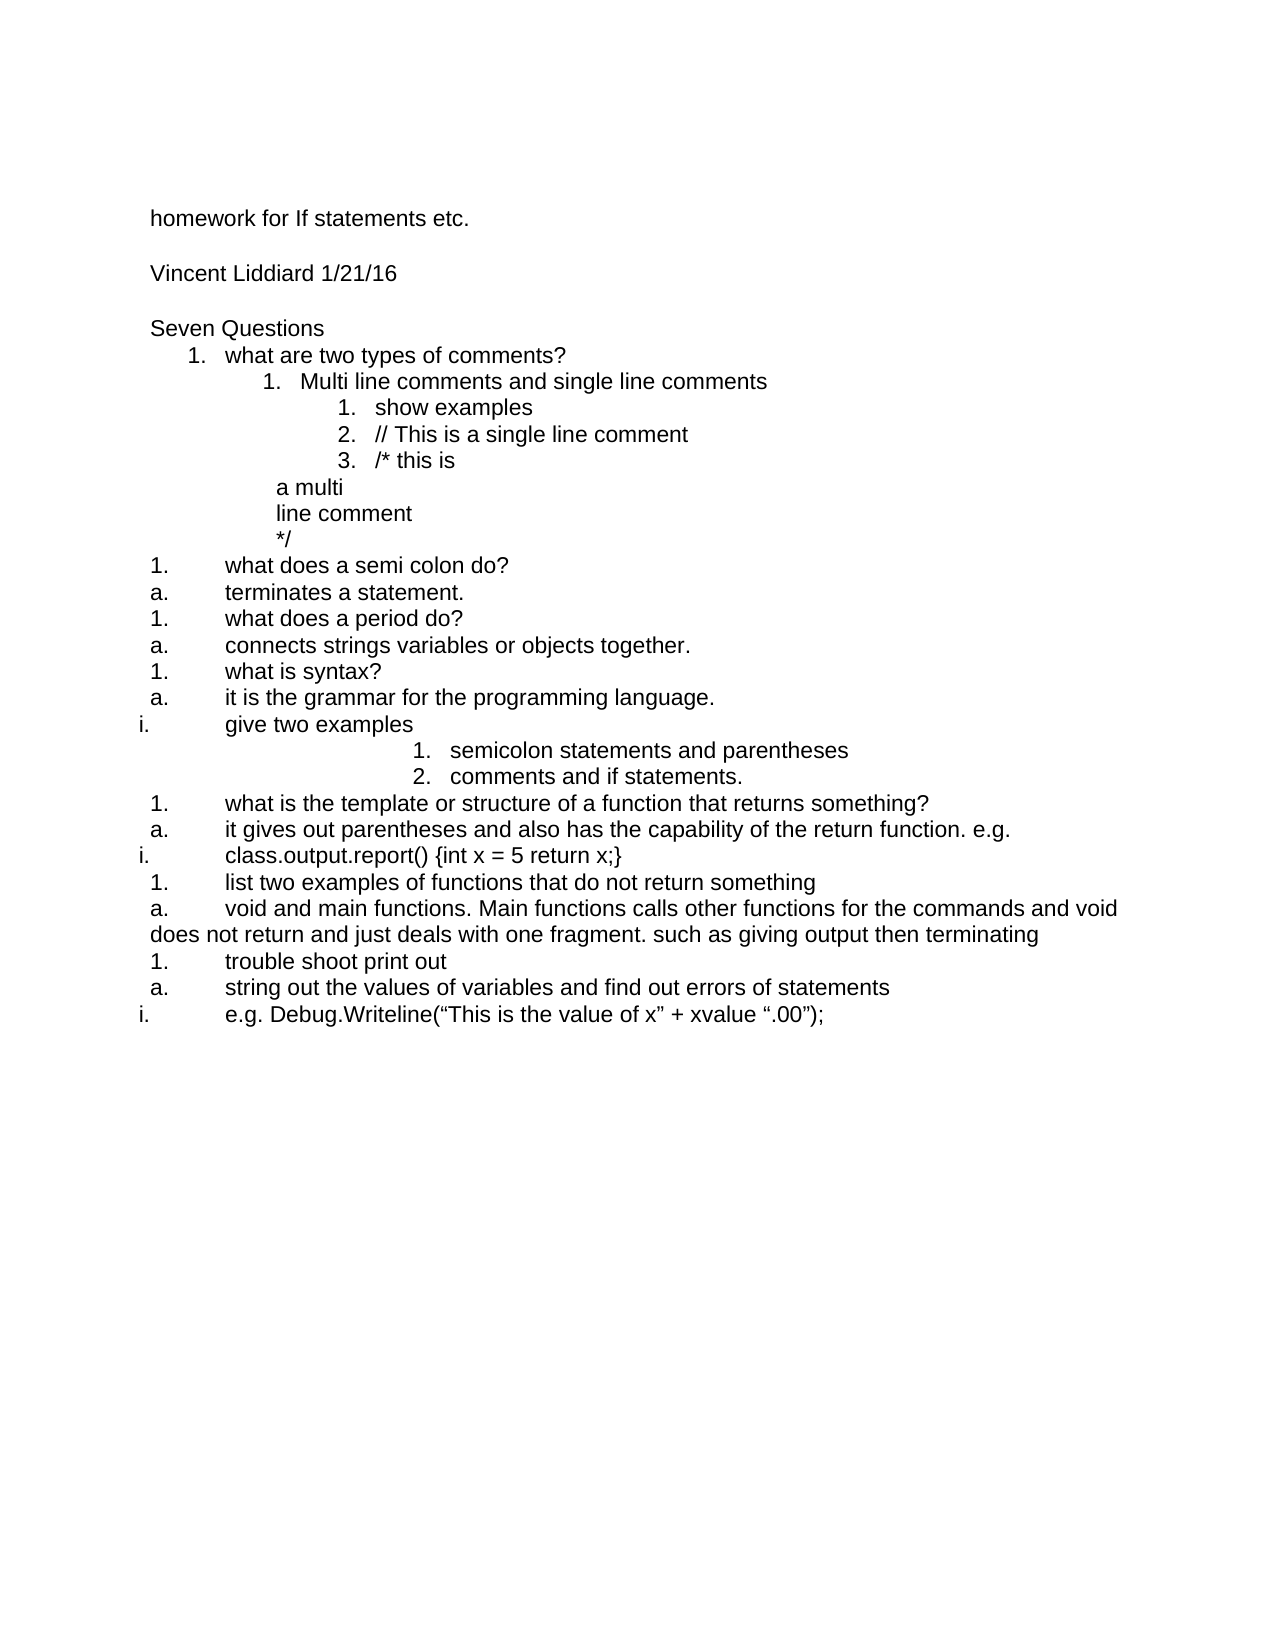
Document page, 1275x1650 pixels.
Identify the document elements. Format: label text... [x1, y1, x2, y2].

list give two examples [150, 711, 1125, 737]
list what does a semi colon do? [150, 552, 1125, 579]
list class.output.report() {int x = 5 return x;} [150, 842, 1125, 869]
text homework for If statements etc. [150, 205, 1125, 231]
list it is the grammar for the programming language. [150, 684, 1125, 711]
text line comment [225, 500, 1125, 526]
list string out the values of variables and find out errors of statements [150, 974, 1125, 1001]
list what does a period do? [150, 605, 1125, 632]
list list two examples of functions that do not return something [150, 869, 1125, 895]
list semicolon statements and parentheses [412, 737, 1125, 763]
list /* this is [337, 447, 1125, 473]
list what are two types of comments? [187, 342, 1125, 368]
text a multi [225, 473, 1125, 500]
list show examples [337, 394, 1125, 421]
text Seven Questions [150, 315, 1125, 342]
list what is the template or structure of a function that returns something? [150, 790, 1125, 816]
list Multi line comments and single line comments [262, 368, 1125, 394]
list void and main functions. Main functions calls other functions for the commands and void does not return and just deals with one fragment. such as giving output then terminating [150, 895, 1125, 948]
list e.g. Debug.Writeline(“This is the value of x” + xvalue “.00”); [150, 1001, 1125, 1027]
list // This is a single line comment [337, 421, 1125, 447]
list it gives out parentheses and also has the capability of the return function. e.g. [150, 816, 1125, 842]
text */ [225, 526, 1125, 552]
list what is syntax? [150, 658, 1125, 684]
text Vincent Liddiard 1/21/16 [150, 260, 1125, 287]
list trouble shoot print out [150, 948, 1125, 974]
list comments and if statements. [412, 763, 1125, 790]
list connects strings variables or objects together. [150, 632, 1125, 658]
list terminates a statement. [150, 579, 1125, 605]
